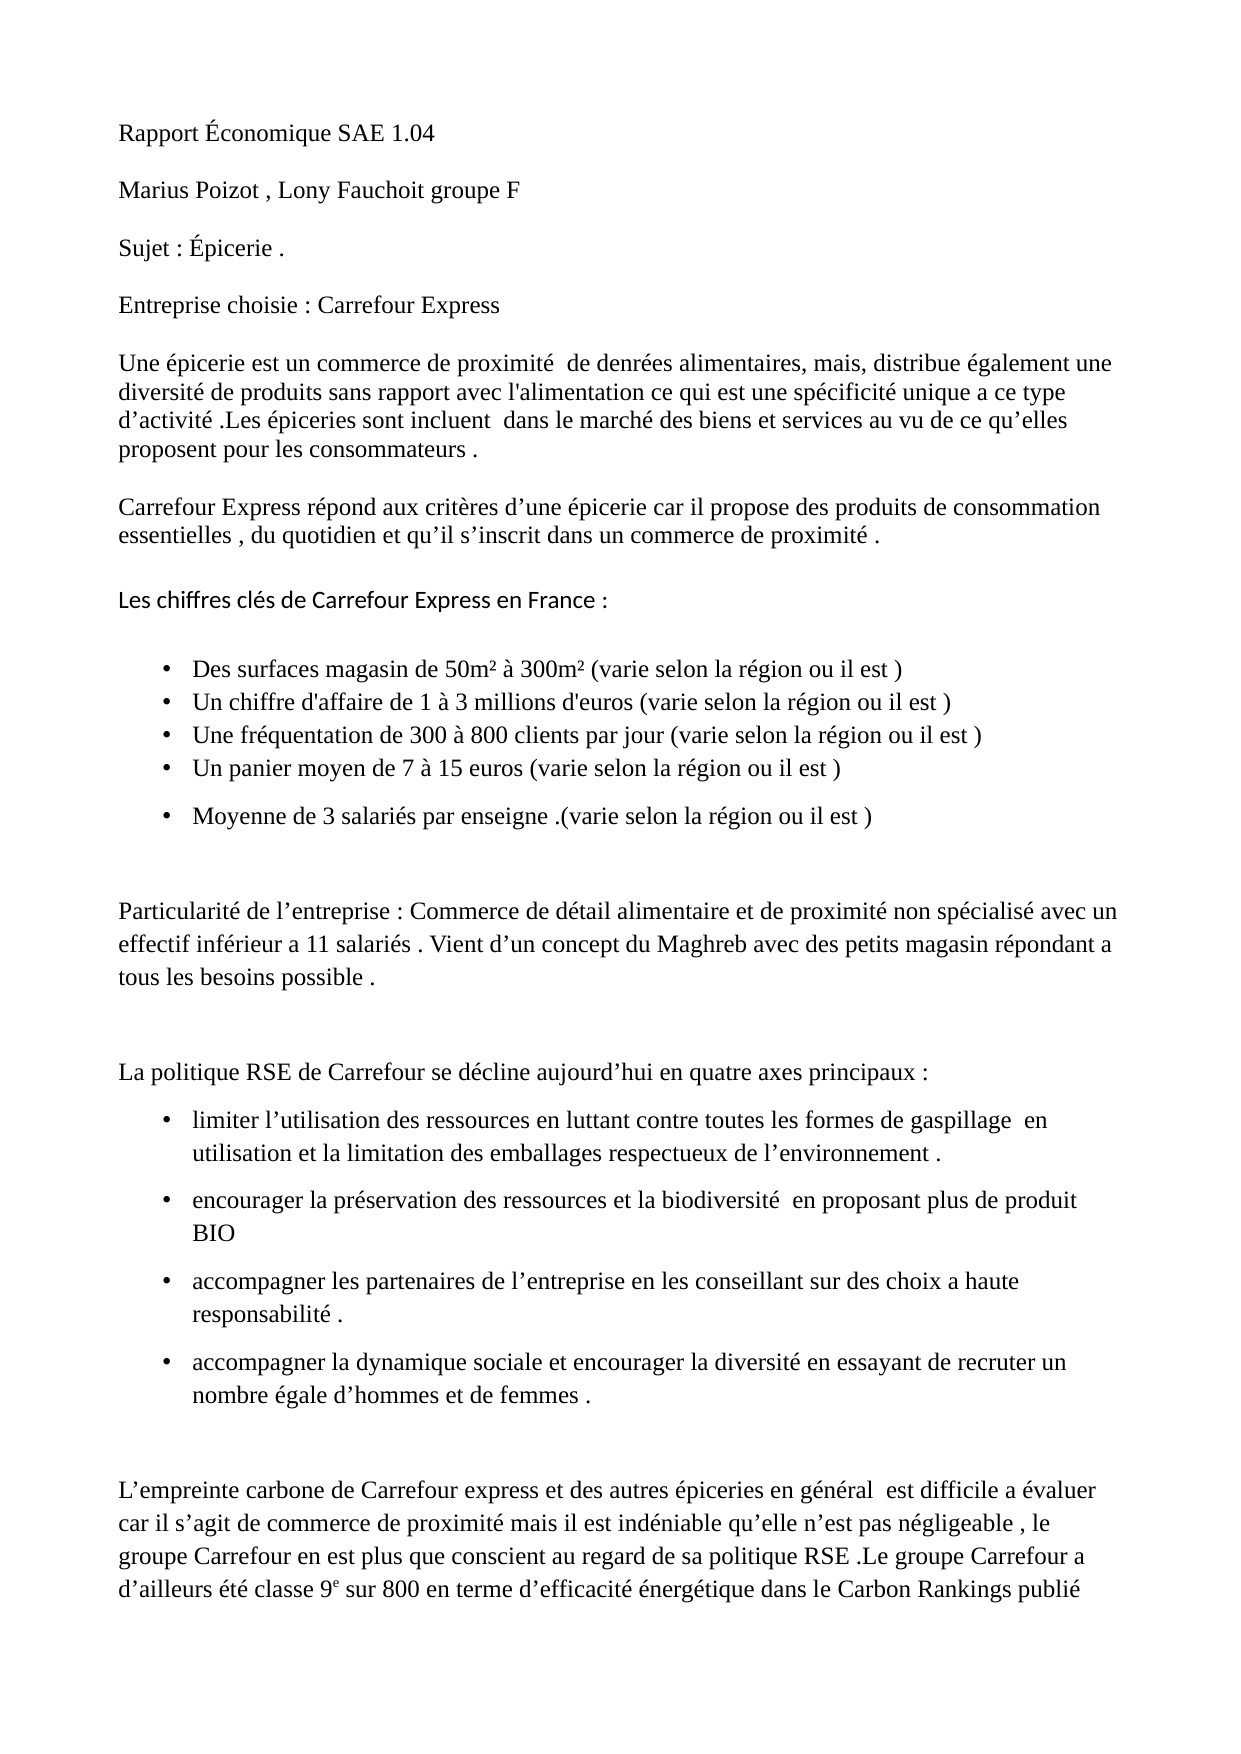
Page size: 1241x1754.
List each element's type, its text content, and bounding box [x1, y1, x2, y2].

list Un panier moyen de 7 à 15 euros (varie selon la région ou il est ) [162, 753, 1122, 782]
text Sujet : Épicerie . [118, 233, 1122, 262]
list Des surfaces magasin de 50m² à 300m² (varie selon la région ou il est ) [162, 654, 1122, 683]
text Une épicerie est un commerce de proximité de denrées alimentaires, mais, distribue également une diversité de produits sans rapport avec l'alimentation ce qui est une spécificité unique a ce type d’activité .Les épiceries sont incluent dans le marché des biens et services au vu de ce qu’elles proposent pour les consommateurs . [118, 348, 1122, 463]
list accompagner la dynamique sociale et encourager la diversité en essayant de recruter un nombre égale d’hommes et de femmes . [162, 1347, 1122, 1408]
list Une fréquentation de 300 à 800 clients par jour (varie selon la région ou il est ) [162, 720, 1122, 749]
text Entreprise choisie : Carrefour Express [118, 291, 1122, 319]
text L’empreinte carbone de Carrefour express et des autres épiceries en général est difficile a évaluer car il s’agit de commerce de proximité mais il est indéniable qu’elle n’est pas négligeable , le groupe Carrefour en est plus que conscient au regard de sa politique RSE .Le groupe Carrefour a d’ailleurs été classe 9e sur 800 en terme d’efficacité énergétique dans le Carbon Rankings publié [118, 1475, 1122, 1603]
list encourager la préservation des ressources et la biodiversité en proposant plus de produit BIO [162, 1186, 1122, 1247]
text Rapport Économique SAE 1.04 [118, 118, 1122, 147]
text La politique RSE de Carrefour se décline aujourd’hui en quatre axes principaux : [118, 1057, 1122, 1086]
subtitle Les chiffres clés de Carrefour Express en France : [118, 584, 1122, 615]
list limiter l’utilisation des ressources en luttant contre toutes les formes de gaspillage en utilisation et la limitation des emballages respectueux de l’environnement . [162, 1105, 1122, 1167]
text Particularité de l’entreprise : Commerce de détail alimentaire et de proximité non spécialisé avec un effectif inférieur a 11 salariés . Vient d’un concept du Maghreb avec des petits magasin répondant a tous les besoins possible . [118, 896, 1122, 991]
text Marius Poizot , Lony Fauchoit groupe F [118, 176, 1122, 204]
list Un chiffre d'affaire de 1 à 3 millions d'euros (varie selon la région ou il est ) [162, 687, 1122, 716]
list Moyenne de 3 salariés par enseigne .(varie selon la région ou il est ) [162, 801, 1122, 829]
text Carrefour Express répond aux critères d’une épicerie car il propose des produits de consommation essentielles , du quotidien et qu’il s’inscrit dans un commerce de proximité . [118, 492, 1122, 549]
list accompagner les partenaires de l’entreprise en les conseillant sur des choix a haute responsabilité . [162, 1266, 1122, 1328]
